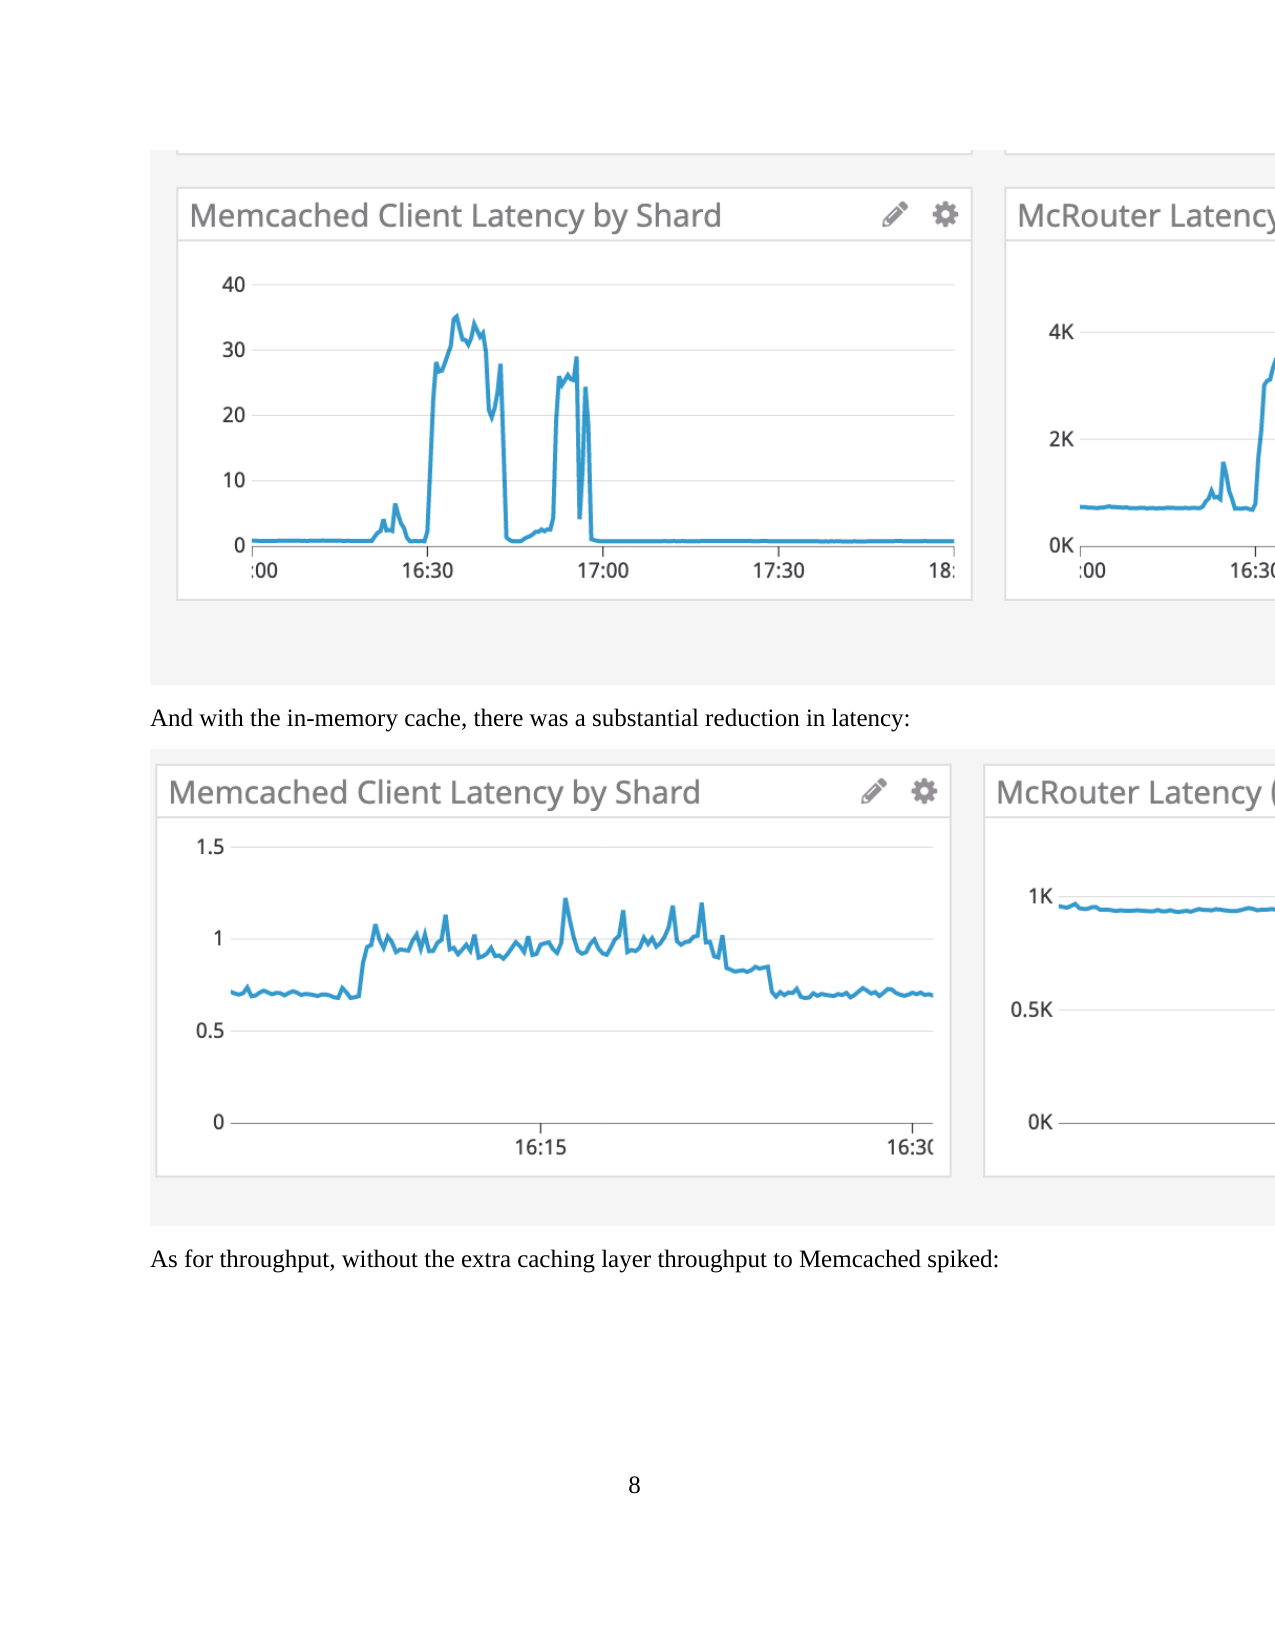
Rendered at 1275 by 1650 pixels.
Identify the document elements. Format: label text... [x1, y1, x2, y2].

picture [150, 749, 1275, 1226]
text And with the in-memory cache, there was a substantial reduction in latency: [150, 703, 1125, 732]
text As for throughput, without the extra caching layer throughput to Memcached spiked: [150, 1244, 1125, 1272]
picture [150, 150, 1275, 685]
